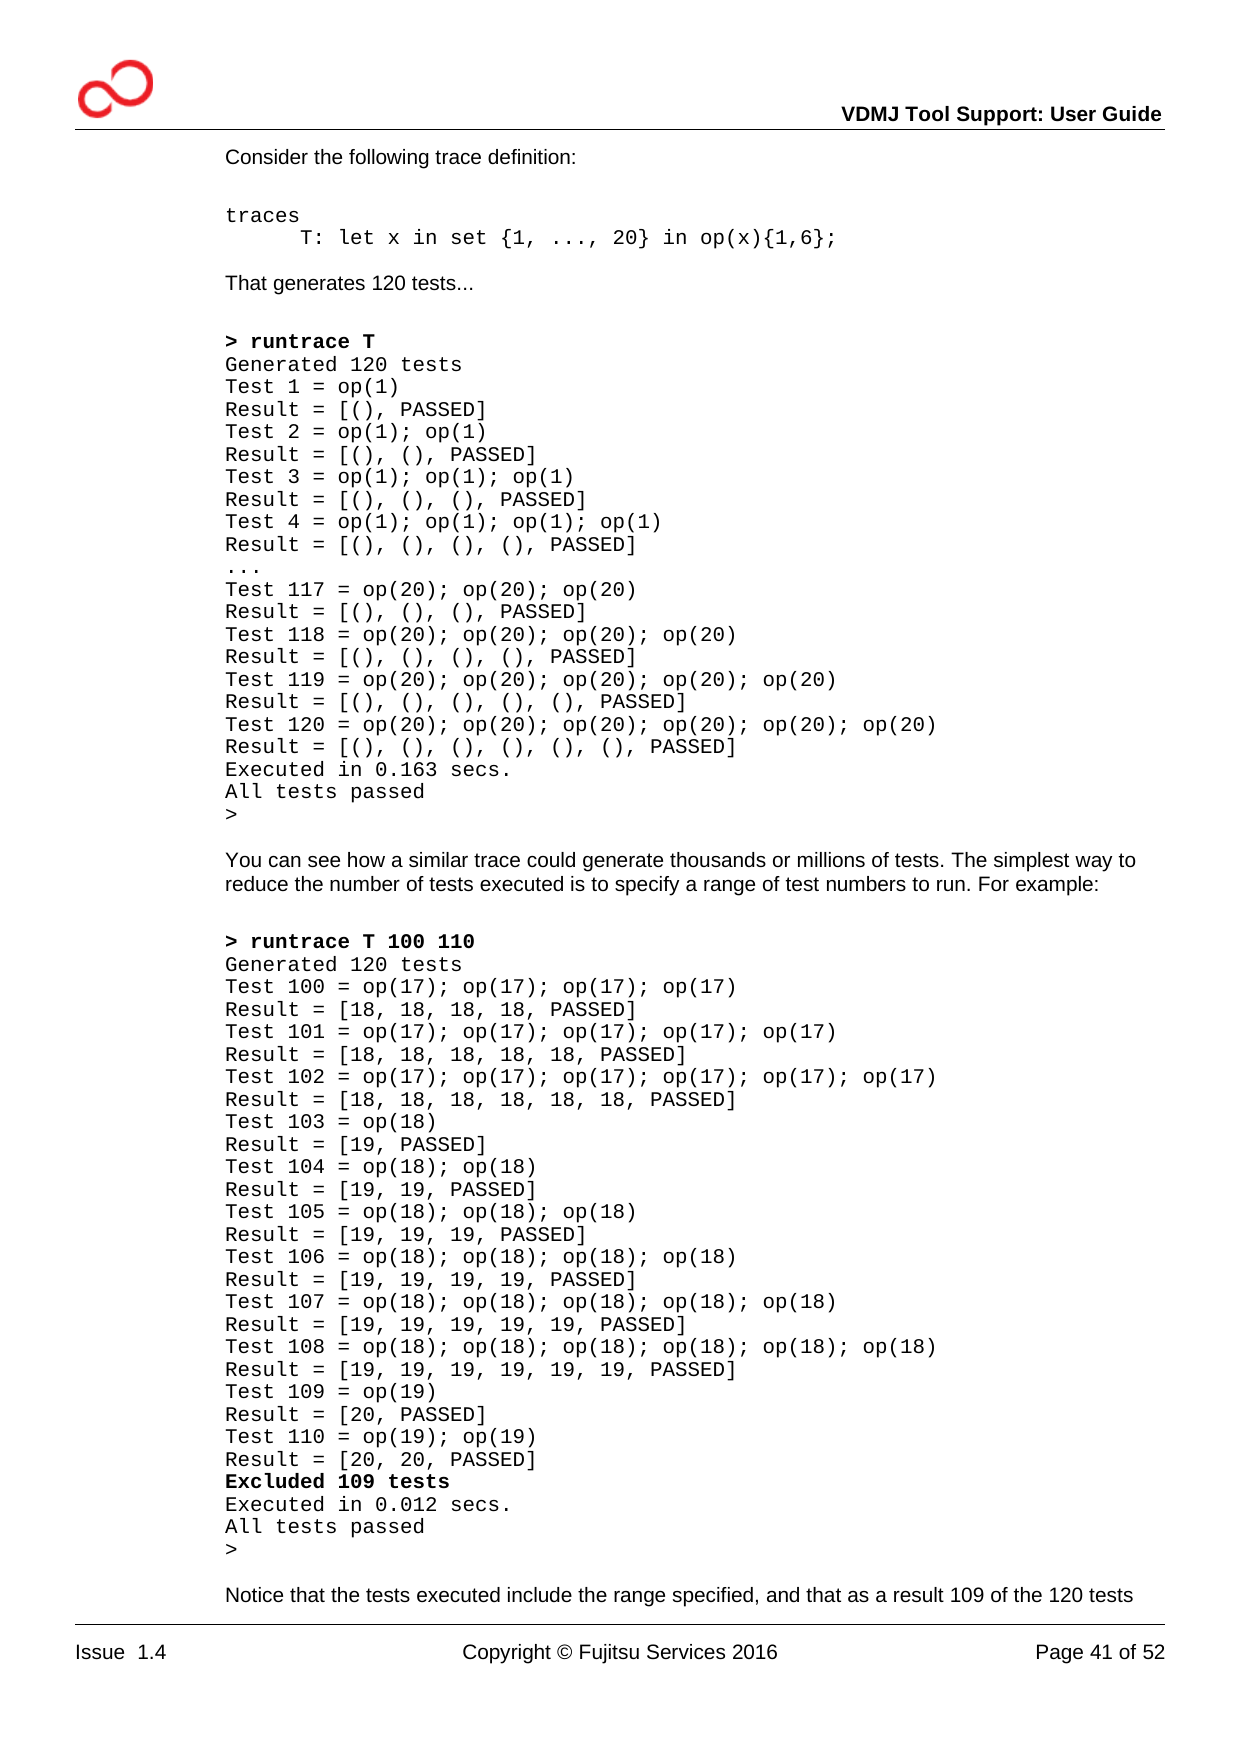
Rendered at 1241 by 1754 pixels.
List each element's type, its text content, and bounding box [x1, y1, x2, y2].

text ... [225, 556, 1165, 578]
text All tests passed [225, 1516, 1165, 1538]
text Test 2 = op(1); op(1) [225, 421, 1165, 443]
text Consider the following trace definition: [225, 145, 1165, 169]
text Test 110 = op(19); op(19) [225, 1426, 1165, 1448]
text Test 103 = op(18) [225, 1111, 1165, 1133]
text Result = [19, 19, 19, 19, 19, PASSED] [225, 1313, 1165, 1336]
text Result = [19, 19, PASSED] [225, 1178, 1165, 1201]
text Result = [20, PASSED] [225, 1403, 1165, 1426]
text Result = [18, 18, 18, 18, PASSED] [225, 998, 1165, 1021]
text That generates 120 tests... [225, 272, 1165, 296]
text Result = [(), (), PASSED] [225, 443, 1165, 466]
text Result = [19, 19, 19, 19, PASSED] [225, 1268, 1165, 1291]
text Test 101 = op(17); op(17); op(17); op(17); op(17) [225, 1021, 1165, 1043]
text > runtrace T [225, 331, 1165, 353]
text Result = [(), (), (), (), (), PASSED] [225, 691, 1165, 713]
text Test 120 = op(20); op(20); op(20); op(20); op(20); op(20) [225, 713, 1165, 736]
text Excluded 109 tests [225, 1471, 1165, 1493]
text Test 104 = op(18); op(18) [225, 1156, 1165, 1178]
text Result = [19, 19, 19, PASSED] [225, 1223, 1165, 1246]
text Test 117 = op(20); op(20); op(20) [225, 578, 1165, 601]
text Test 106 = op(18); op(18); op(18); op(18) [225, 1246, 1165, 1268]
text T: let x in set {1, ..., 20} in op(x){1,6}; [225, 227, 1165, 249]
text traces [225, 204, 1165, 227]
text Test 1 = op(1) [225, 376, 1165, 398]
text Result = [(), (), (), (), (), (), PASSED] [225, 736, 1165, 758]
text Test 109 = op(19) [225, 1381, 1165, 1403]
text Executed in 0.012 secs. [225, 1493, 1165, 1516]
text Generated 120 tests [225, 353, 1165, 376]
text Test 118 = op(20); op(20); op(20); op(20) [225, 623, 1165, 646]
text Test 102 = op(17); op(17); op(17); op(17); op(17); op(17) [225, 1066, 1165, 1088]
text Notice that the tests executed include the range specified, and that as a result 109 of the 120 tests [225, 1583, 1165, 1607]
text Generated 120 tests [225, 953, 1165, 976]
text Result = [(), (), (), (), PASSED] [225, 533, 1165, 556]
text Result = [20, 20, PASSED] [225, 1448, 1165, 1471]
text Result = [18, 18, 18, 18, 18, PASSED] [225, 1043, 1165, 1066]
text Test 3 = op(1); op(1); op(1) [225, 466, 1165, 488]
text Result = [(), (), (), (), PASSED] [225, 646, 1165, 668]
text Result = [(), (), (), PASSED] [225, 601, 1165, 623]
text Test 105 = op(18); op(18); op(18) [225, 1201, 1165, 1223]
text Result = [18, 18, 18, 18, 18, 18, PASSED] [225, 1088, 1165, 1111]
text Result = [19, 19, 19, 19, 19, 19, PASSED] [225, 1358, 1165, 1381]
text You can see how a similar trace could generate thousands or millions of tests. The simplest way to reduce the number of tests executed is to specify a range of test numbers to run. For example: [225, 848, 1165, 896]
text > [225, 803, 1165, 826]
picture [78, 52, 153, 128]
text > runtrace T 100 110 [225, 931, 1165, 953]
text Test 4 = op(1); op(1); op(1); op(1) [225, 511, 1165, 533]
text Result = [(), PASSED] [225, 398, 1165, 421]
text Test 107 = op(18); op(18); op(18); op(18); op(18) [225, 1291, 1165, 1313]
text Result = [(), (), (), PASSED] [225, 488, 1165, 511]
text Executed in 0.163 secs. [225, 758, 1165, 781]
text Test 119 = op(20); op(20); op(20); op(20); op(20) [225, 668, 1165, 691]
text All tests passed [225, 781, 1165, 803]
text Test 100 = op(17); op(17); op(17); op(17) [225, 976, 1165, 998]
text > [225, 1538, 1165, 1561]
text Test 108 = op(18); op(18); op(18); op(18); op(18); op(18) [225, 1336, 1165, 1358]
text Result = [19, PASSED] [225, 1133, 1165, 1156]
